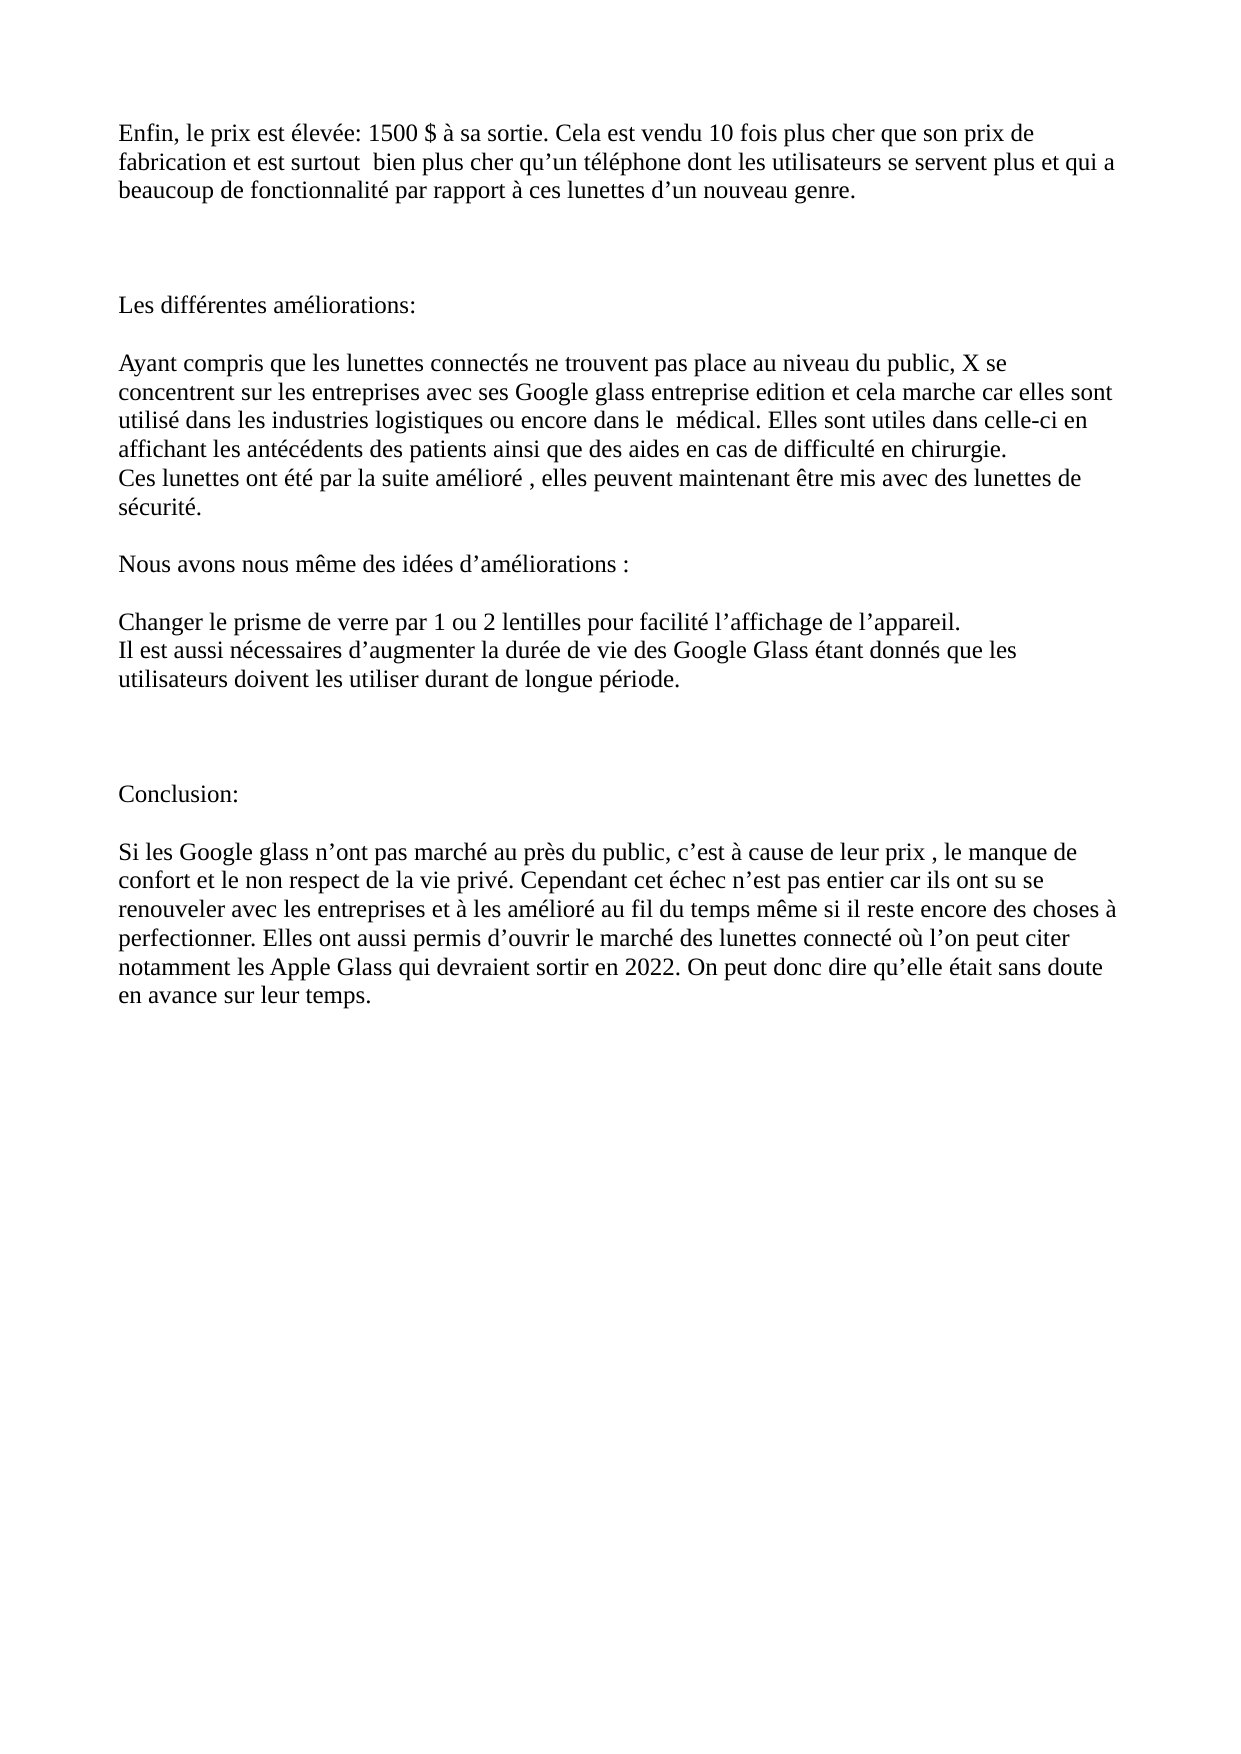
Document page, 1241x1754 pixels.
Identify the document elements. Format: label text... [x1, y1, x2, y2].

text Les différentes améliorations: [118, 291, 1122, 319]
text Ces lunettes ont été par la suite amélioré , elles peuvent maintenant être mis avec des lunettes de sécurité. [118, 463, 1122, 521]
text Il est aussi nécessaires d’augmenter la durée de vie des Google Glass étant donnés que les utilisateurs doivent les utiliser durant de longue période. [118, 636, 1122, 693]
text Ayant compris que les lunettes connectés ne trouvent pas place au niveau du public, X se concentrent sur les entreprises avec ses Google glass entreprise edition et cela marche car elles sont utilisé dans les industries logistiques ou encore dans le médical. Elles sont utiles dans celle-ci en affichant les antécédents des patients ainsi que des aides en cas de difficulté en chirurgie. [118, 348, 1122, 463]
text Changer le prisme de verre par 1 ou 2 lentilles pour facilité l’affichage de l’appareil. [118, 607, 1122, 636]
text Si les Google glass n’ont pas marché au près du public, c’est à cause de leur prix , le manque de confort et le non respect de la vie privé. Cependant cet échec n’est pas entier car ils ont su se renouveler avec les entreprises et à les amélioré au fil du temps même si il reste encore des choses à perfectionner. Elles ont aussi permis d’ouvrir le marché des lunettes connecté où l’on peut citer notamment les Apple Glass qui devraient sortir en 2022. On peut donc dire qu’elle était sans doute en avance sur leur temps. [118, 837, 1122, 1009]
text Enfin, le prix est élevée: 1500 $ à sa sortie. Cela est vendu 10 fois plus cher que son prix de fabrication et est surtout bien plus cher qu’un téléphone dont les utilisateurs se servent plus et qui a beaucoup de fonctionnalité par rapport à ces lunettes d’un nouveau genre. [118, 118, 1122, 204]
text Conclusion: [118, 779, 1122, 808]
text Nous avons nous même des idées d’améliorations : [118, 549, 1122, 578]
